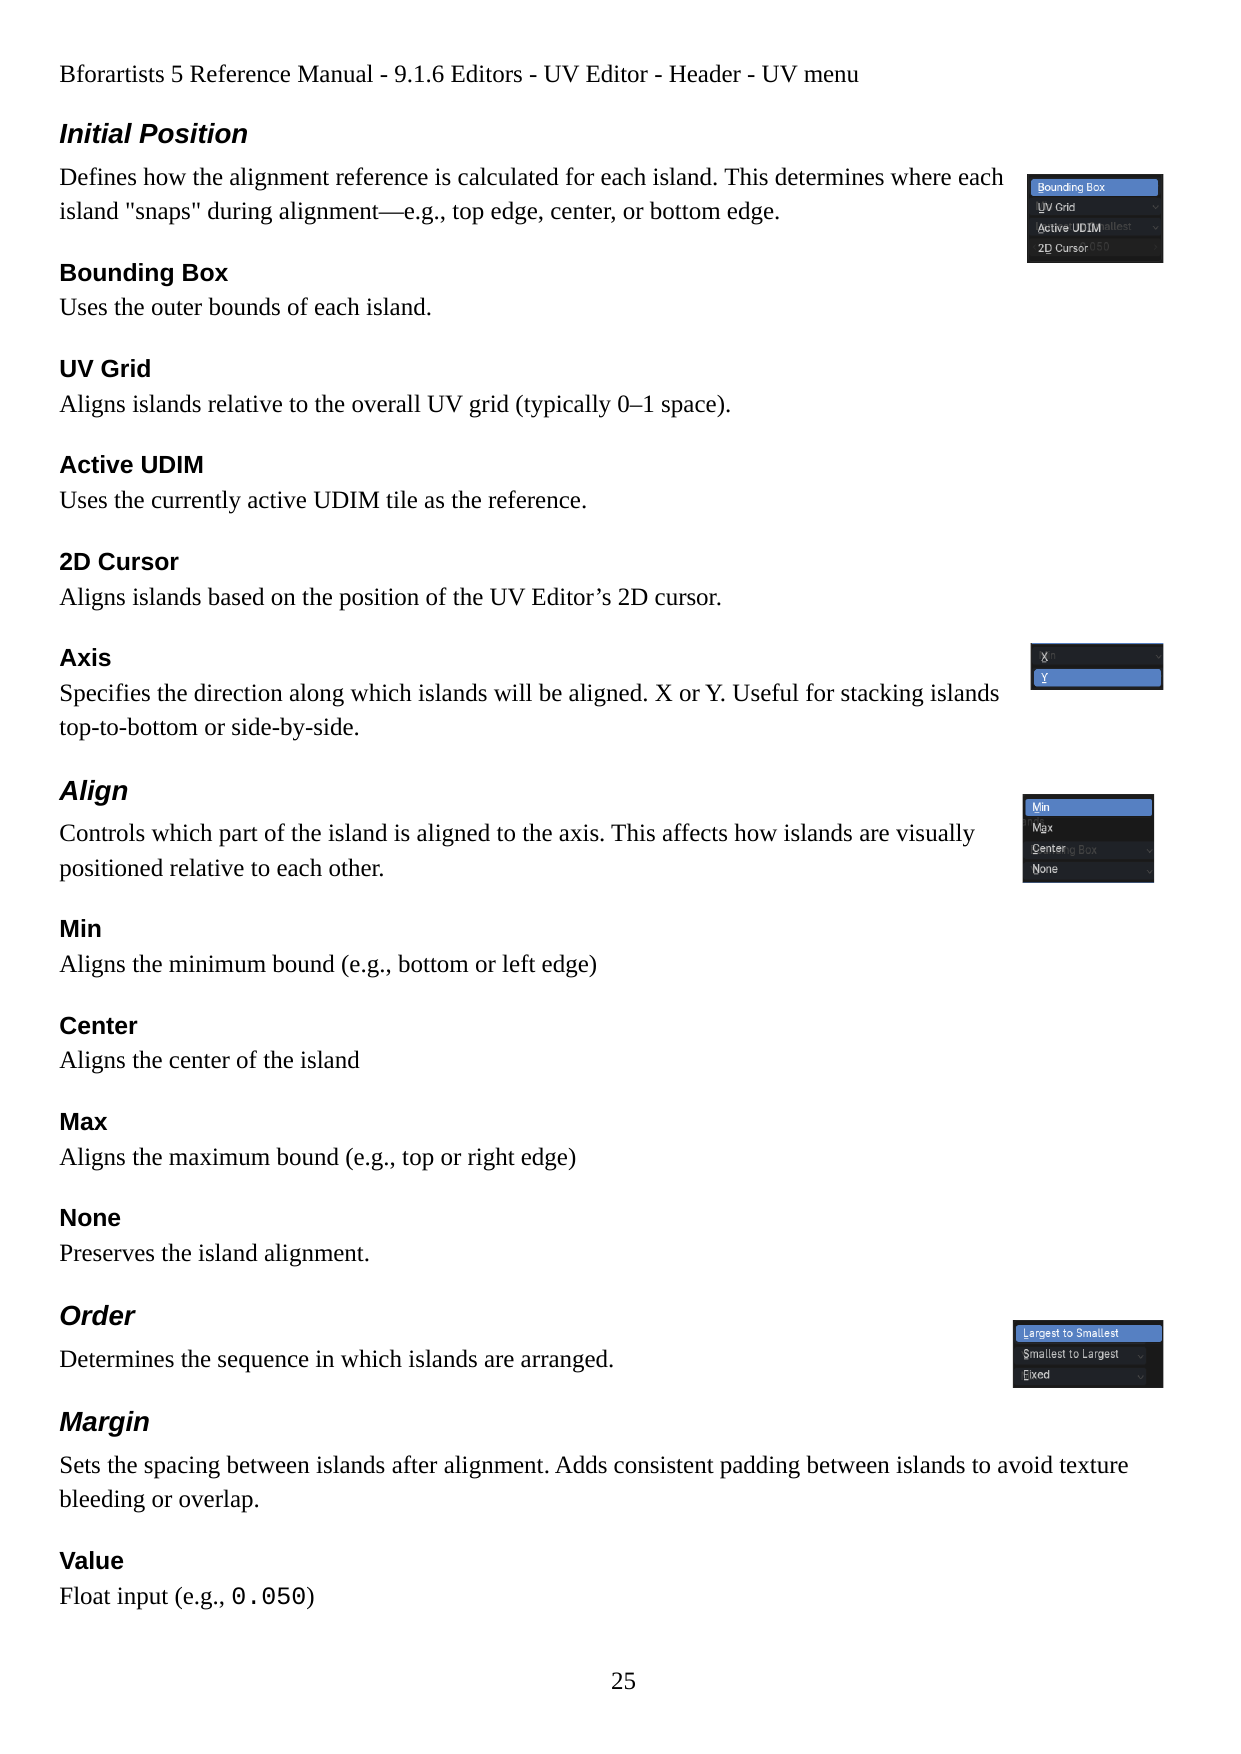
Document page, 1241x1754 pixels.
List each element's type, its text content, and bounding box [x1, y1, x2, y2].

picture [1012, 1320, 1164, 1388]
subtitle Active UDIM [59, 450, 1181, 479]
text Float input (e.g., 0.050) [59, 1581, 1181, 1612]
subtitle Order [59, 1300, 1181, 1332]
subtitle Margin [59, 1406, 1181, 1438]
text Specifies the direction along which islands will be aligned. X or Y. Useful for stacking islands top-to-bottom or side-by-side. [59, 678, 1181, 741]
subtitle Align [59, 774, 1181, 806]
text Aligns the center of the island [59, 1046, 1181, 1074]
text Controls which part of the island is aligned to the axis. This affects how islands are visually positioned relative to each other. [59, 818, 1022, 882]
picture [1027, 174, 1164, 263]
subtitle UV Grid [59, 354, 1181, 383]
subtitle Initial Position [59, 117, 1181, 149]
text Sets the spacing between islands after alignment. Adds consistent padding between islands to avoid texture bleeding or overlap. [59, 1450, 1181, 1513]
text Preserves the island alignment. [59, 1238, 1181, 1267]
text Uses the currently active UDIM tile as the reference. [59, 485, 1181, 514]
text Determines the sequence in which islands are arranged. [59, 1344, 1012, 1373]
picture [1030, 643, 1164, 690]
subtitle [1164, 643, 1181, 672]
text Uses the outer bounds of each island. [59, 292, 1181, 321]
subtitle Value [59, 1546, 1181, 1575]
text Aligns the minimum bound (e.g., bottom or left edge) [59, 949, 1181, 978]
subtitle Bounding Box [59, 258, 1181, 286]
subtitle Min [59, 914, 1181, 943]
text Aligns the maximum bound (e.g., top or right edge) [59, 1142, 1181, 1171]
subtitle 2D Cursor [59, 547, 1181, 575]
subtitle Center [59, 1011, 1181, 1039]
subtitle Max [59, 1107, 1181, 1136]
text Aligns islands relative to the overall UV grid (typically 0–1 space). [59, 389, 1181, 418]
text Defines how the alignment reference is calculated for each island. This determines where each island "snaps" during alignment—e.g., top edge, center, or bottom edge. [59, 162, 1181, 225]
subtitle Axis [59, 643, 1030, 672]
subtitle None [59, 1203, 1181, 1232]
picture [1022, 794, 1155, 883]
text Aligns islands based on the position of the UV Editor’s 2D cursor. [59, 582, 1181, 610]
